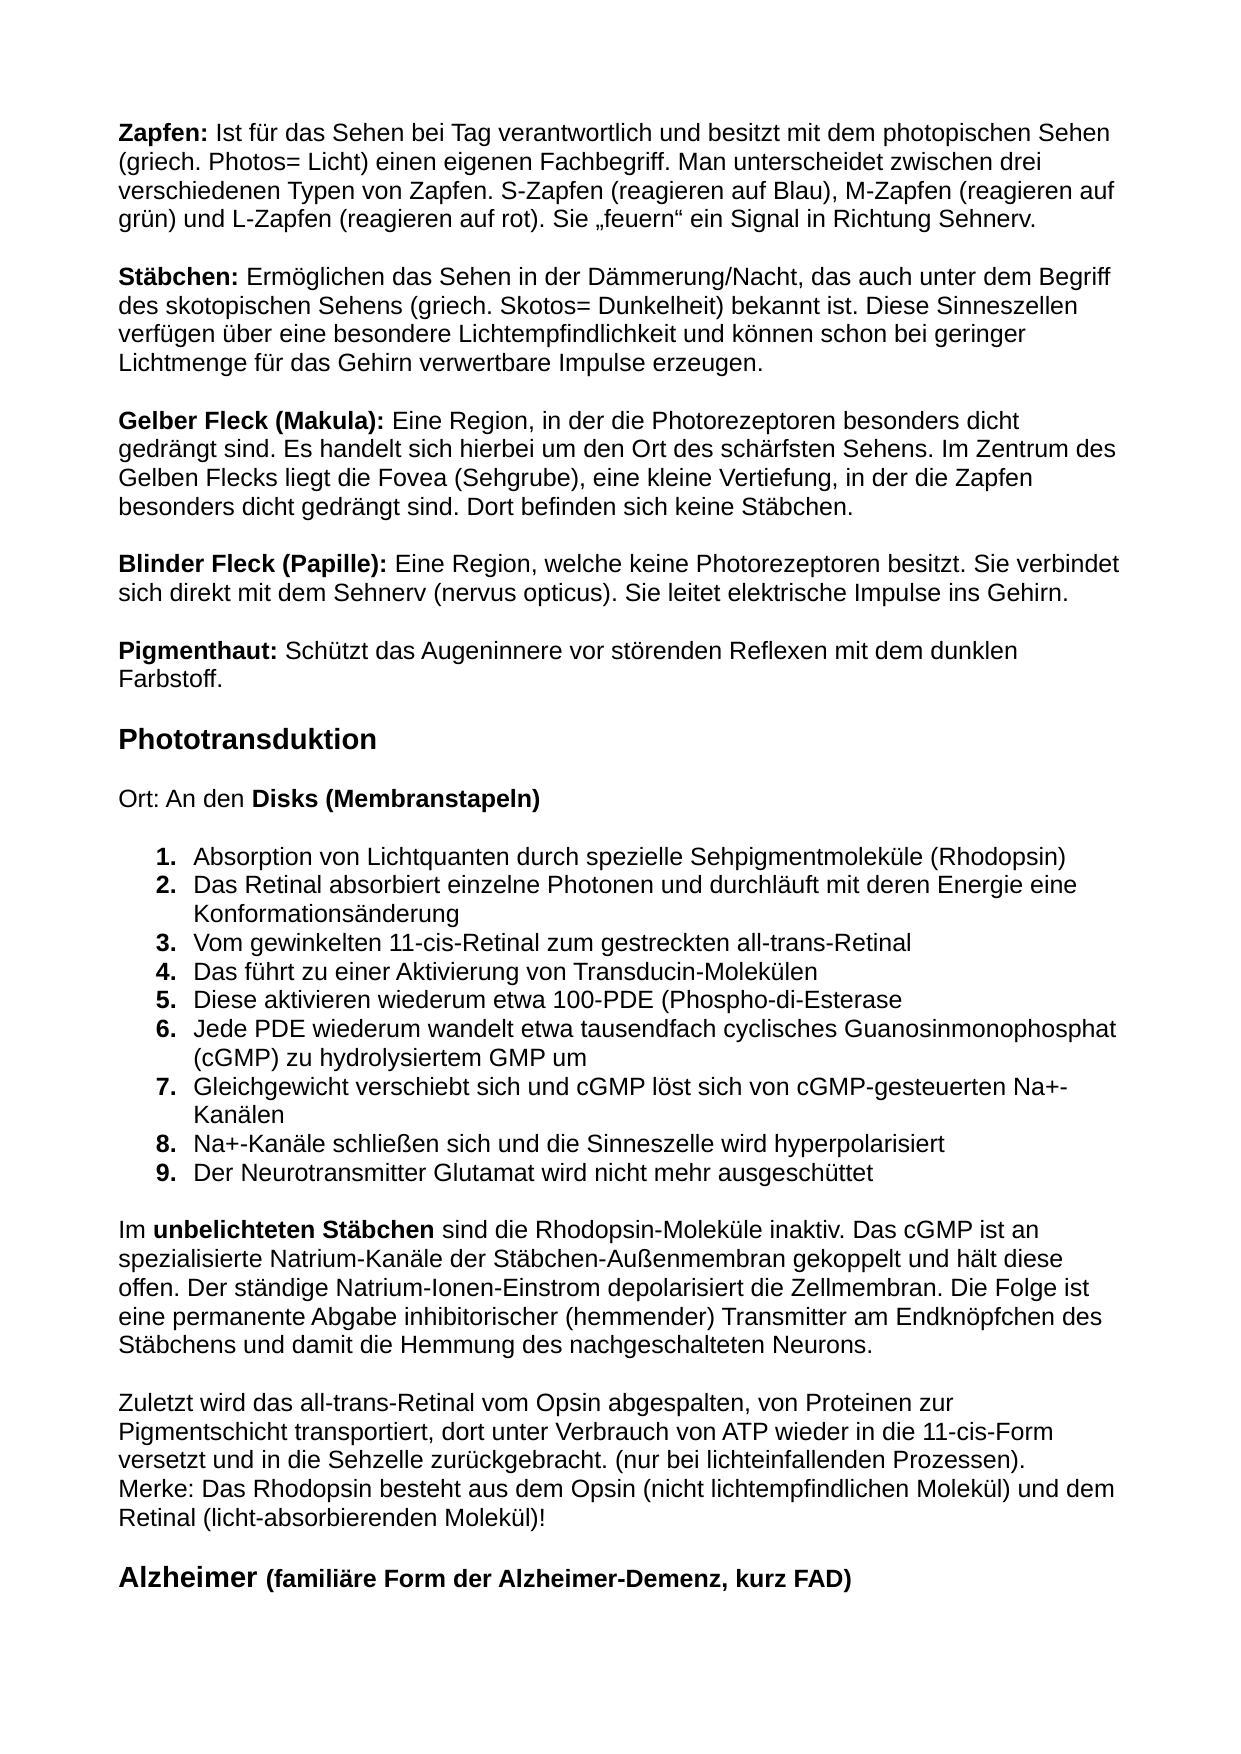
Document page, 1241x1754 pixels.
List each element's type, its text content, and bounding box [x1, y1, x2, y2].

list Absorption von Lichtquanten durch spezielle Sehpigmentmoleküle (Rhodopsin) [156, 842, 1122, 870]
text Gelber Fleck (Makula): Eine Region, in der die Photorezeptoren besonders dicht gedrängt sind. Es handelt sich hierbei um den Ort des schärfsten Sehens. Im Zentrum des Gelben Flecks liegt die Fovea (Sehgrube), eine kleine Vertiefung, in der die Zapfen besonders dicht gedrängt sind. Dort befinden sich keine Stäbchen. [118, 406, 1122, 521]
text Zuletzt wird das all-trans-Retinal vom Opsin abgespalten, von Proteinen zur Pigmentschicht transportiert, dort unter Verbrauch von ATP wieder in die 11-cis-Form versetzt und in die Sehzelle zurückgebracht. (nur bei lichteinfallenden Prozessen). [118, 1388, 1122, 1474]
list Na+-Kanäle schließen sich und die Sinneszelle wird hyperpolarisiert [156, 1129, 1122, 1158]
text Pigmenthaut: Schützt das Augeninnere vor störenden Reflexen mit dem dunklen Farbstoff. [118, 636, 1122, 693]
list Der Neurotransmitter Glutamat wird nicht mehr ausgeschüttet [156, 1158, 1122, 1187]
text Im unbelichteten Stäbchen sind die Rhodopsin-Moleküle inaktiv. Das cGMP ist an spezialisierte Natrium-Kanäle der Stäbchen-Außenmembran gekoppelt und hält diese offen. Der ständige Natrium-Ionen-Einstrom depolarisiert die Zellmembran. Die Folge ist eine permanente Abgabe inhibitorischer (hemmender) Transmitter am Endknöpfchen des Stäbchens und damit die Hemmung des nachgeschalteten Neurons. [118, 1215, 1122, 1359]
text Phototransduktion [118, 722, 1122, 755]
list Vom gewinkelten 11-cis-Retinal zum gestreckten all-trans-Retinal [156, 928, 1122, 957]
text Ort: An den Disks (Membranstapeln) [118, 784, 1122, 813]
text Stäbchen: Ermöglichen das Sehen in der Dämmerung/Nacht, das auch unter dem Begriff des skotopischen Sehens (griech. Skotos= Dunkelheit) bekannt ist. Diese Sinneszellen verfügen über eine besondere Lichtempfindlichkeit und können schon bei geringer Lichtmenge für das Gehirn verwertbare Impulse erzeugen. [118, 262, 1122, 377]
text Zapfen: Ist für das Sehen bei Tag verantwortlich und besitzt mit dem photopischen Sehen (griech. Photos= Licht) einen eigenen Fachbegriff. Man unterscheidet zwischen drei verschiedenen Typen von Zapfen. S-Zapfen (reagieren auf Blau), M-Zapfen (reagieren auf grün) und L-Zapfen (reagieren auf rot). Sie „feuern“ ein Signal in Richtung Sehnerv. [118, 118, 1122, 233]
list Das Retinal absorbiert einzelne Photonen und durchläuft mit deren Energie eine Konformationsänderung [156, 870, 1122, 928]
list Jede PDE wiederum wandelt etwa tausendfach cyclisches Guanosinmonophosphat (cGMP) zu hydrolysiertem GMP um [156, 1014, 1122, 1072]
text Alzheimer (familiäre Form der Alzheimer-Demenz, kurz FAD) [118, 1560, 1122, 1594]
text Blinder Fleck (Papille): Eine Region, welche keine Photorezeptoren besitzt. Sie verbindet sich direkt mit dem Sehnerv (nervus opticus). Sie leitet elektrische Impulse ins Gehirn. [118, 549, 1122, 607]
list Das führt zu einer Aktivierung von Transducin-Molekülen [156, 957, 1122, 985]
list Diese aktivieren wiederum etwa 100-PDE (Phospho-di-Esterase [156, 985, 1122, 1014]
list Gleichgewicht verschiebt sich und cGMP löst sich von cGMP-gesteuerten Na+-Kanälen [156, 1072, 1122, 1129]
text Merke: Das Rhodopsin besteht aus dem Opsin (nicht lichtempfindlichen Molekül) und dem Retinal (licht-absorbierenden Molekül)! [118, 1474, 1122, 1532]
